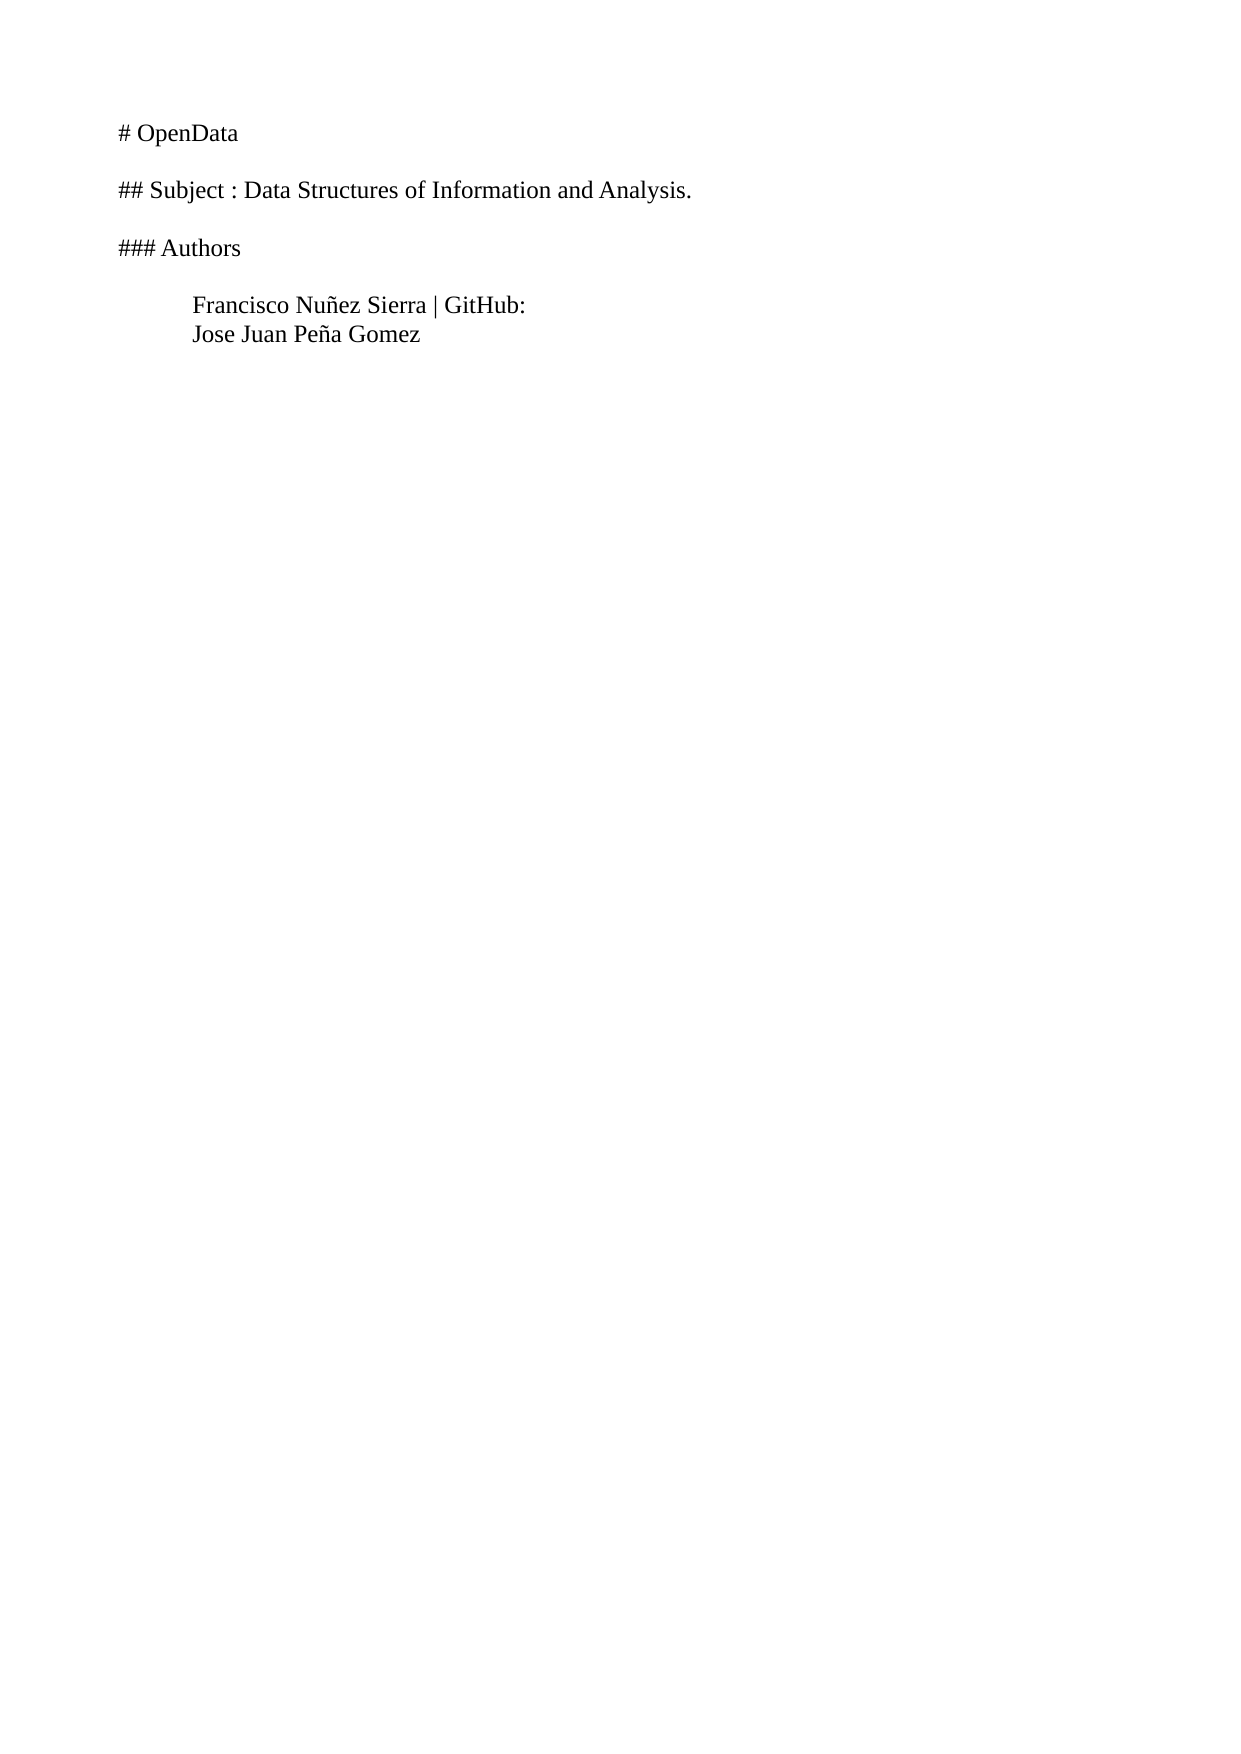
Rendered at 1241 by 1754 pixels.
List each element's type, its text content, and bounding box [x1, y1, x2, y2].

text Jose Juan Peña Gomez [118, 319, 1122, 348]
text ## Subject : Data Structures of Information and Analysis. [118, 176, 1122, 204]
text Francisco Nuñez Sierra | GitHub: [118, 291, 1122, 319]
text ### Authors [118, 233, 1122, 262]
text # OpenData [118, 118, 1122, 147]
